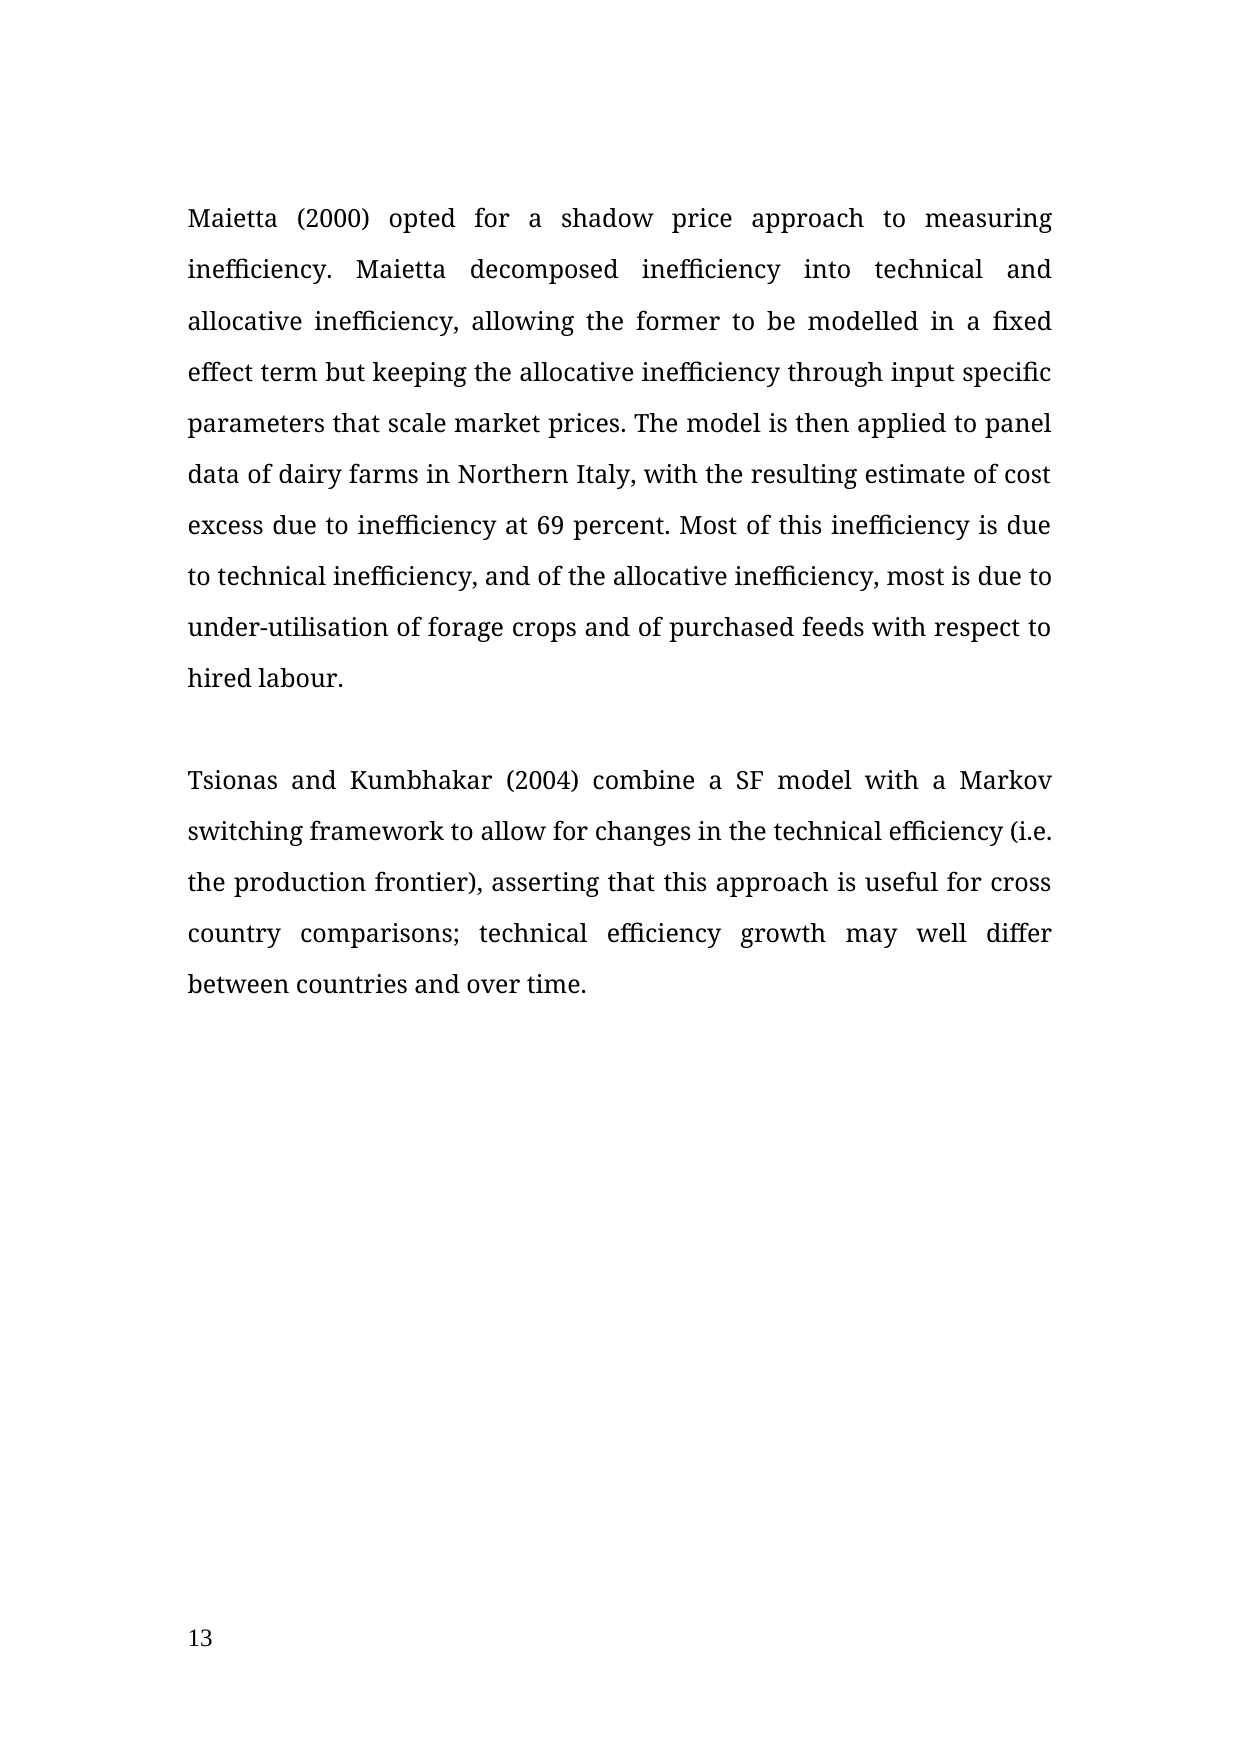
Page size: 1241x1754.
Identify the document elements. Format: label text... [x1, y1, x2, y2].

text Tsionas and Kumbhakar (2004) combine a SF model with a Markov switching framework to allow for changes in the technical efficiency (i.e. the production frontier), asserting that this approach is useful for cross country comparisons; technical efficiency growth may well differ between countries and over time. [187, 762, 1053, 1001]
text Maietta (2000) opted for a shadow price approach to measuring inefficiency. Maietta decomposed inefficiency into technical and allocative inefficiency, allowing the former to be modelled in a fixed effect term but keeping the allocative inefficiency through input specific parameters that scale market prices. The model is then applied to panel data of dairy farms in Northern Italy, with the resulting estimate of cost excess due to inefficiency at 69 percent. Most of this inefficiency is due to technical inefficiency, and of the allocative inefficiency, most is due to under-utilisation of forage crops and of purchased feeds with respect to hired labour. [187, 201, 1053, 694]
